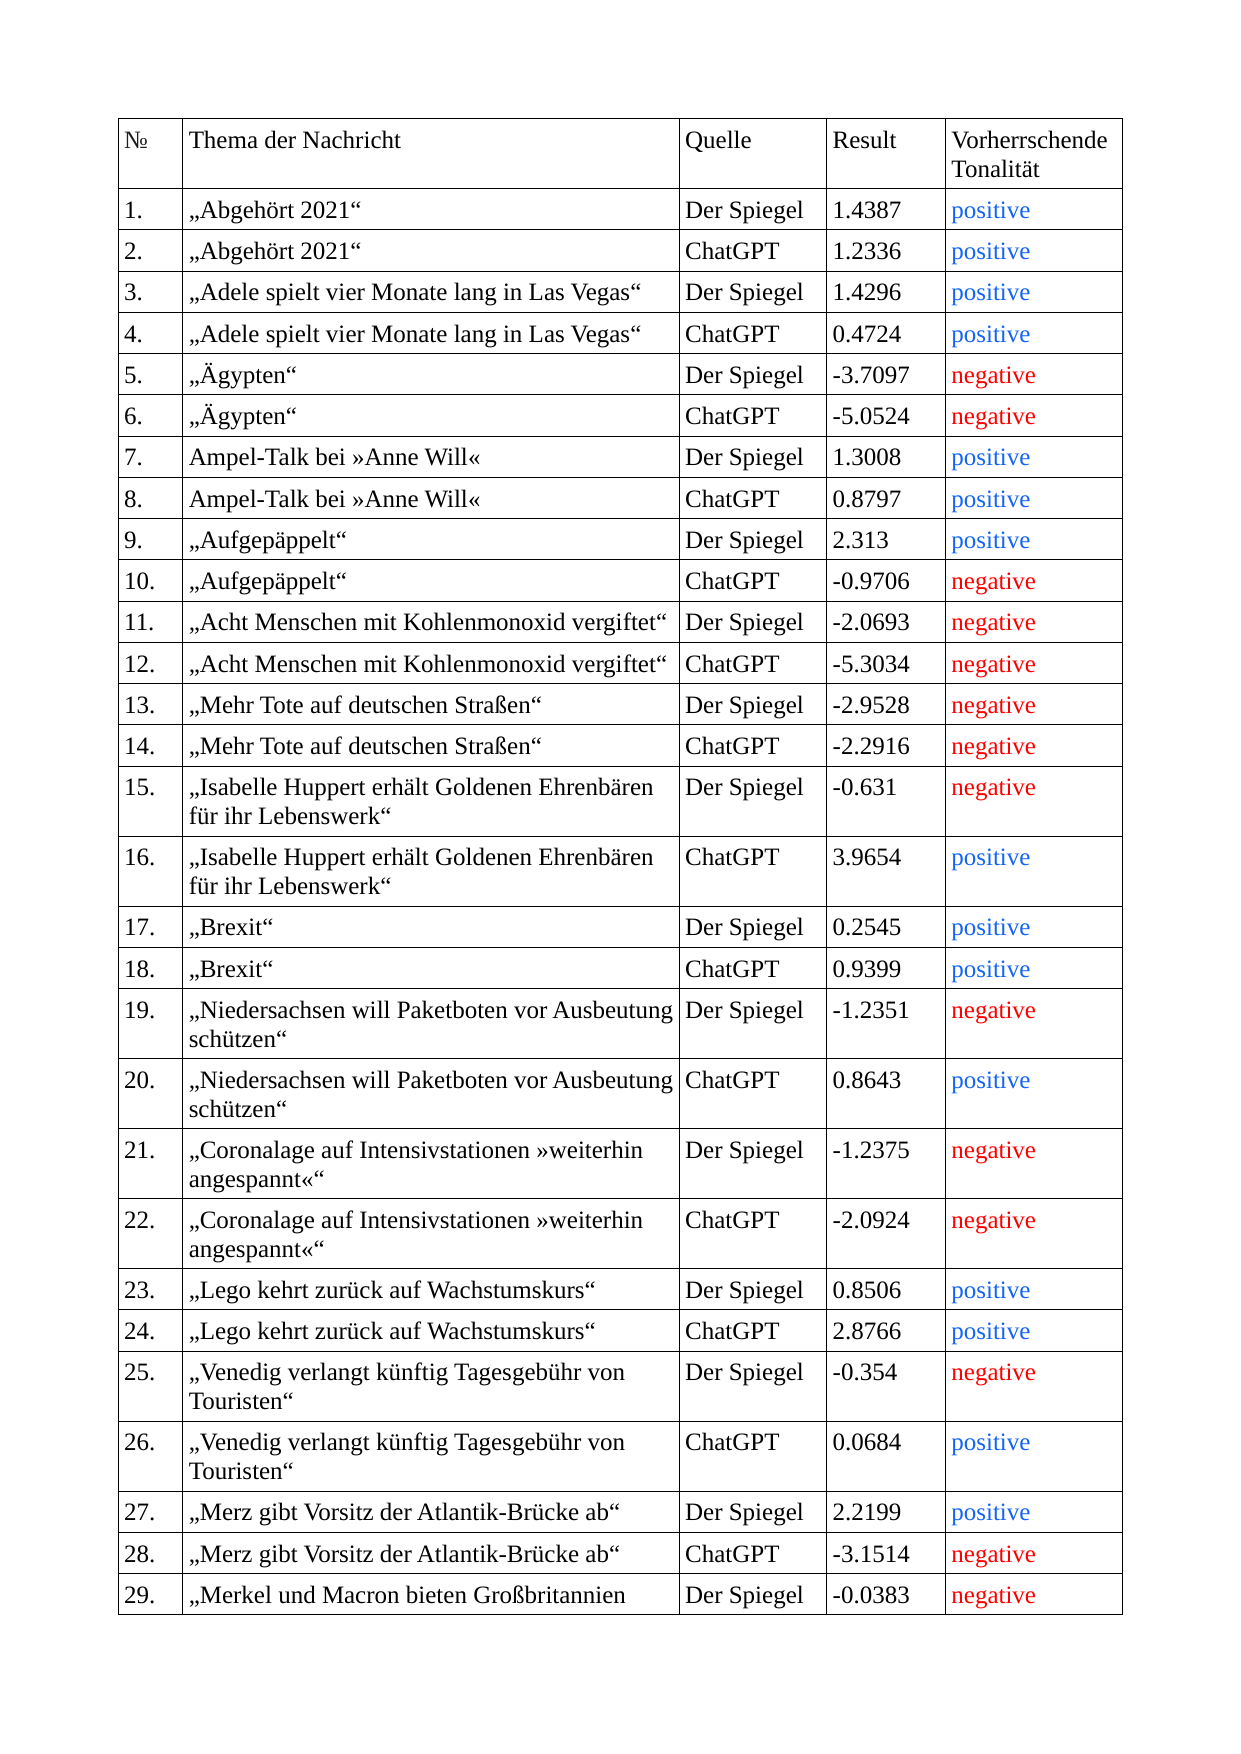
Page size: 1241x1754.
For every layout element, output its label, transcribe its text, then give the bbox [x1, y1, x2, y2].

table_cell 0.4724 [827, 313, 945, 353]
table_cell Der Spiegel [680, 767, 826, 836]
table_cell -0.354 [827, 1352, 945, 1421]
table_cell Ampel-Talk bei »Anne Will« [183, 478, 679, 518]
table_cell ChatGPT [680, 643, 826, 683]
table_cell 20. [119, 1059, 182, 1128]
table_cell ChatGPT [680, 1310, 826, 1351]
table_cell positive [946, 189, 1122, 229]
table_cell 2.2199 [827, 1492, 945, 1532]
table_cell „Aufgepäppelt“ [183, 519, 679, 559]
table_cell negative [946, 1352, 1122, 1421]
table_cell 25. [119, 1352, 182, 1421]
table_cell Der Spiegel [680, 989, 826, 1058]
table_cell Der Spiegel [680, 907, 826, 947]
table_cell positive [946, 1059, 1122, 1128]
table_cell 1.3008 [827, 437, 945, 477]
table_cell „Coronalage auf Intensivstationen »weiterhin angespannt«“ [183, 1129, 679, 1198]
table_cell 24. [119, 1310, 182, 1351]
table_cell 0.8506 [827, 1269, 945, 1309]
table_cell 3. [119, 272, 182, 312]
table_cell „Niedersachsen will Paketboten vor Ausbeutung schützen“ [183, 989, 679, 1058]
table_cell „Abgehört 2021“ [183, 189, 679, 229]
table_cell 26. [119, 1422, 182, 1491]
table_cell 1.4387 [827, 189, 945, 229]
table_cell ChatGPT [680, 725, 826, 766]
table_header Quelle [680, 119, 826, 188]
table_cell „Adele spielt vier Monate lang in Las Vegas“ [183, 313, 679, 353]
table_cell „Coronalage auf Intensivstationen »weiterhin angespannt«“ [183, 1199, 679, 1268]
table_cell 2.313 [827, 519, 945, 559]
table_cell -0.9706 [827, 560, 945, 601]
table_cell positive [946, 837, 1122, 906]
table_header Result [827, 119, 945, 188]
table_cell 0.9399 [827, 948, 945, 988]
table_cell ChatGPT [680, 948, 826, 988]
table_cell „Adele spielt vier Monate lang in Las Vegas“ [183, 272, 679, 312]
table_cell Der Spiegel [680, 519, 826, 559]
table_cell 28. [119, 1533, 182, 1573]
table_cell negative [946, 684, 1122, 724]
table_cell 3.9654 [827, 837, 945, 906]
table_cell „Lego kehrt zurück auf Wachstumskurs“ [183, 1269, 679, 1309]
table_cell 6. [119, 395, 182, 436]
table_cell positive [946, 1422, 1122, 1491]
table_cell negative [946, 725, 1122, 766]
table_cell positive [946, 1492, 1122, 1532]
table_cell 0.0684 [827, 1422, 945, 1491]
table_cell „Brexit“ [183, 907, 679, 947]
table_cell „Ägypten“ [183, 395, 679, 436]
table_cell Der Spiegel [680, 354, 826, 394]
table_cell Der Spiegel [680, 1574, 826, 1614]
table_cell ChatGPT [680, 1422, 826, 1491]
table_cell ChatGPT [680, 837, 826, 906]
table_cell ChatGPT [680, 560, 826, 601]
table_cell 1. [119, 189, 182, 229]
table_header № [119, 119, 182, 188]
table_cell „Merz gibt Vorsitz der Atlantik-Brücke ab“ [183, 1492, 679, 1532]
table_cell 14. [119, 725, 182, 766]
table_cell negative [946, 1533, 1122, 1573]
table_cell negative [946, 767, 1122, 836]
table_cell 22. [119, 1199, 182, 1268]
table_cell 15. [119, 767, 182, 836]
table_cell -5.3034 [827, 643, 945, 683]
table_cell 21. [119, 1129, 182, 1198]
table_cell Der Spiegel [680, 189, 826, 229]
table_cell negative [946, 602, 1122, 642]
table_cell 2. [119, 230, 182, 271]
table_cell -1.2375 [827, 1129, 945, 1198]
table_cell positive [946, 437, 1122, 477]
table_cell „Niedersachsen will Paketboten vor Ausbeutung schützen“ [183, 1059, 679, 1128]
table_cell Der Spiegel [680, 1492, 826, 1532]
table_cell Der Spiegel [680, 684, 826, 724]
table_cell 1.4296 [827, 272, 945, 312]
table_cell 27. [119, 1492, 182, 1532]
table_cell Der Spiegel [680, 272, 826, 312]
table_cell negative [946, 395, 1122, 436]
table_cell „Merkel und Macron bieten Großbritannien [183, 1574, 679, 1614]
table_cell 9. [119, 519, 182, 559]
table_cell ChatGPT [680, 230, 826, 271]
table_cell -0.0383 [827, 1574, 945, 1614]
table_cell Der Spiegel [680, 1129, 826, 1198]
table_cell 11. [119, 602, 182, 642]
table_cell 23. [119, 1269, 182, 1309]
table_cell 10. [119, 560, 182, 601]
table_cell -2.9528 [827, 684, 945, 724]
table_cell Der Spiegel [680, 437, 826, 477]
table_cell negative [946, 354, 1122, 394]
table_cell -3.1514 [827, 1533, 945, 1573]
table_cell 2.8766 [827, 1310, 945, 1351]
table_cell 8. [119, 478, 182, 518]
table_cell 5. [119, 354, 182, 394]
table_cell 13. [119, 684, 182, 724]
table_cell „Venedig verlangt künftig Tagesgebühr von Touristen“ [183, 1352, 679, 1421]
table_cell negative [946, 643, 1122, 683]
table_cell positive [946, 478, 1122, 518]
table_cell 19. [119, 989, 182, 1058]
table_cell negative [946, 1199, 1122, 1268]
table_cell 0.8797 [827, 478, 945, 518]
table_cell -2.0924 [827, 1199, 945, 1268]
table_cell „Abgehört 2021“ [183, 230, 679, 271]
table_cell 0.2545 [827, 907, 945, 947]
table_cell „Brexit“ [183, 948, 679, 988]
table_cell -0.631 [827, 767, 945, 836]
table_cell ChatGPT [680, 1533, 826, 1573]
table_cell positive [946, 519, 1122, 559]
table_cell positive [946, 1310, 1122, 1351]
table_header Thema der Nachricht [183, 119, 679, 188]
table_cell 18. [119, 948, 182, 988]
table_cell 7. [119, 437, 182, 477]
table_cell „Lego kehrt zurück auf Wachstumskurs“ [183, 1310, 679, 1351]
table_cell ChatGPT [680, 313, 826, 353]
table_header Vorherrschende Tonalität [946, 119, 1122, 188]
table_cell ChatGPT [680, 478, 826, 518]
table_cell positive [946, 272, 1122, 312]
table_cell Ampel-Talk bei »Anne Will« [183, 437, 679, 477]
table_cell positive [946, 230, 1122, 271]
table_cell positive [946, 313, 1122, 353]
table_cell positive [946, 1269, 1122, 1309]
table_cell „Aufgepäppelt“ [183, 560, 679, 601]
table_cell Der Spiegel [680, 602, 826, 642]
table_cell -2.2916 [827, 725, 945, 766]
table_cell „Venedig verlangt künftig Tagesgebühr von Touristen“ [183, 1422, 679, 1491]
table_cell 17. [119, 907, 182, 947]
table_cell „Mehr Tote auf deutschen Straßen“ [183, 725, 679, 766]
table_cell -1.2351 [827, 989, 945, 1058]
table_cell -3.7097 [827, 354, 945, 394]
table_cell „Ägypten“ [183, 354, 679, 394]
table_cell ChatGPT [680, 1199, 826, 1268]
table_cell -2.0693 [827, 602, 945, 642]
table_cell negative [946, 1129, 1122, 1198]
table_cell „Acht Menschen mit Kohlenmonoxid vergiftet“ [183, 643, 679, 683]
table_cell „Acht Menschen mit Kohlenmonoxid vergiftet“ [183, 602, 679, 642]
table_cell „Isabelle Huppert erhält Goldenen Ehrenbären für ihr Lebenswerk“ [183, 837, 679, 906]
table_cell „Merz gibt Vorsitz der Atlantik-Brücke ab“ [183, 1533, 679, 1573]
table_cell positive [946, 907, 1122, 947]
table_cell 4. [119, 313, 182, 353]
table_cell -5.0524 [827, 395, 945, 436]
table_cell Der Spiegel [680, 1352, 826, 1421]
table_cell 16. [119, 837, 182, 906]
table_cell negative [946, 1574, 1122, 1614]
table_cell Der Spiegel [680, 1269, 826, 1309]
table_cell ChatGPT [680, 1059, 826, 1128]
table_cell 29. [119, 1574, 182, 1614]
table_cell 0.8643 [827, 1059, 945, 1128]
table_cell „Isabelle Huppert erhält Goldenen Ehrenbären für ihr Lebenswerk“ [183, 767, 679, 836]
table_cell 1.2336 [827, 230, 945, 271]
table_cell negative [946, 560, 1122, 601]
table_cell positive [946, 948, 1122, 988]
table_cell „Mehr Tote auf deutschen Straßen“ [183, 684, 679, 724]
table_cell ChatGPT [680, 395, 826, 436]
table_cell negative [946, 989, 1122, 1058]
table_cell 12. [119, 643, 182, 683]
